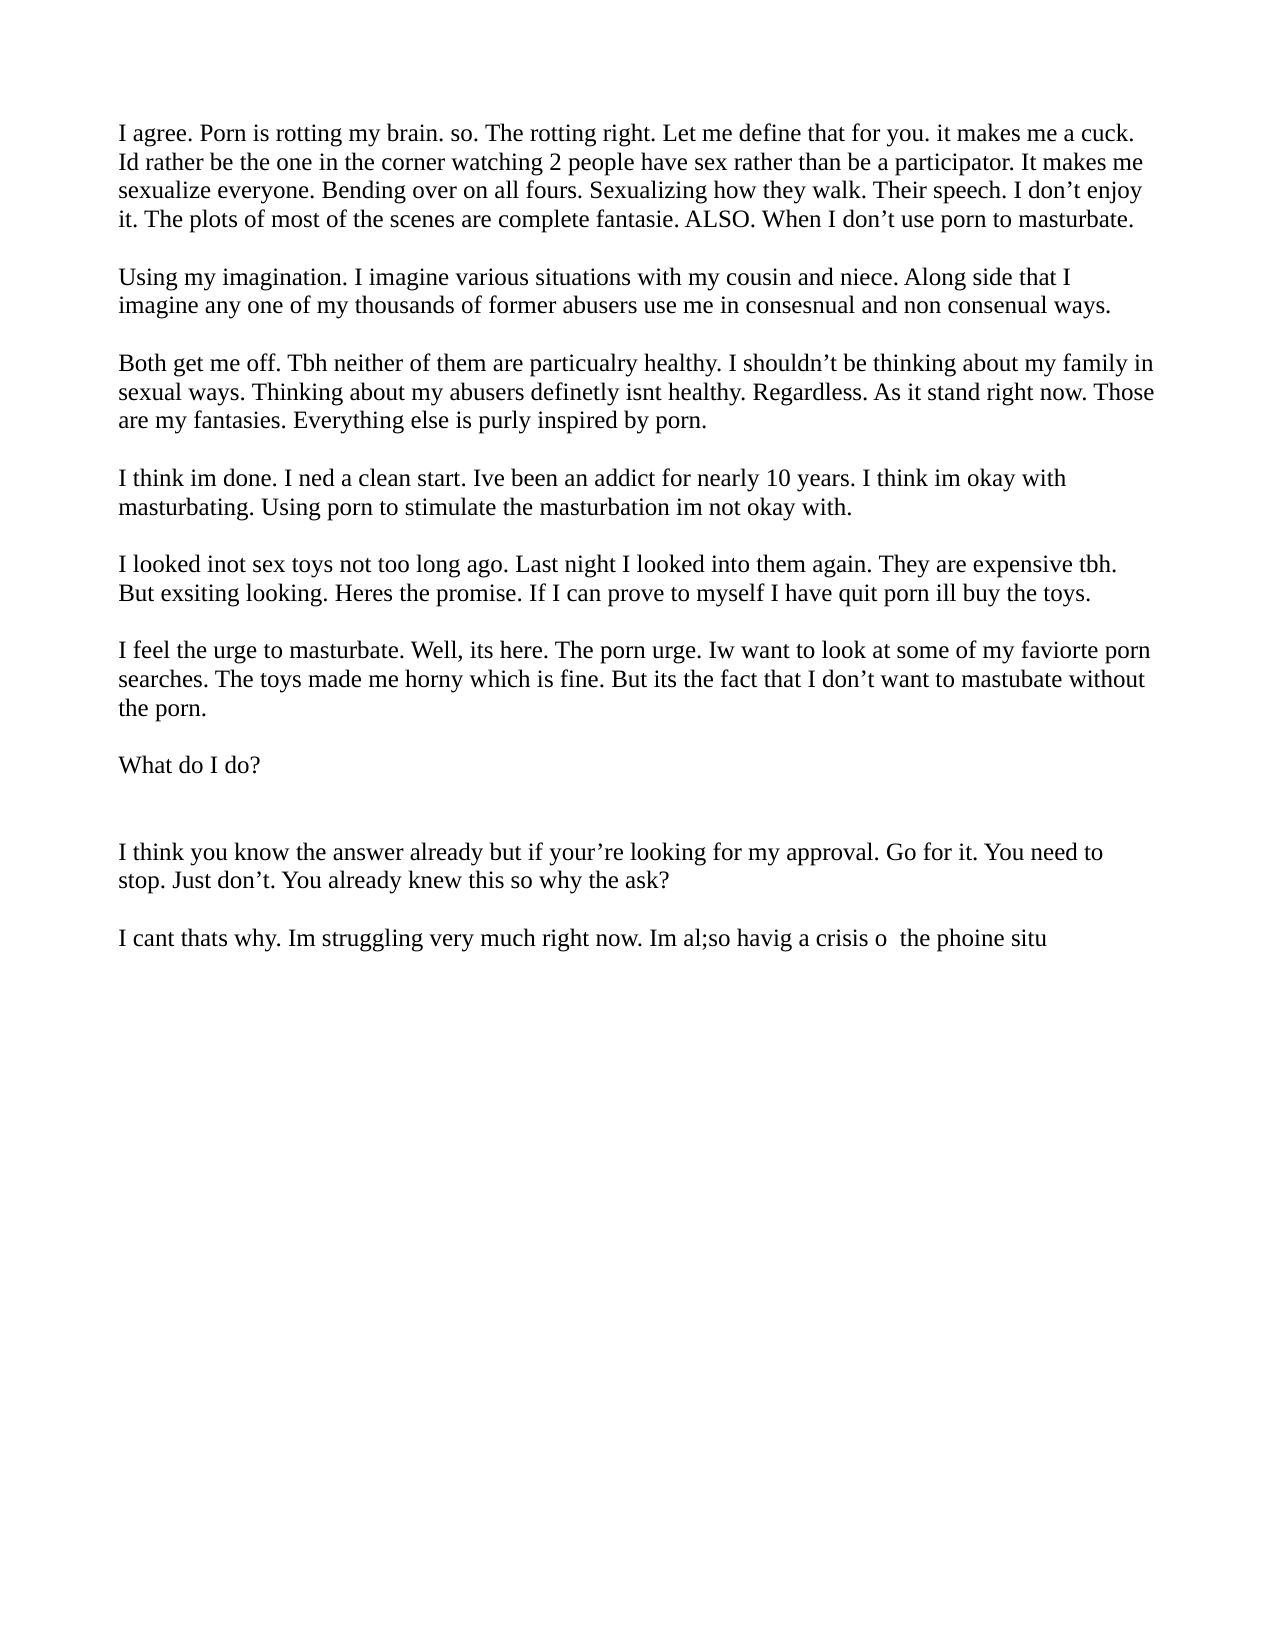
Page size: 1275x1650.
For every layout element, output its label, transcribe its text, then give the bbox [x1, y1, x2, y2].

text I agree. Porn is rotting my brain. so. The rotting right. Let me define that for you. it makes me a cuck. Id rather be the one in the corner watching 2 people have sex rather than be a participator. It makes me sexualize everyone. Bending over on all fours. Sexualizing how they walk. Their speech. I don’t enjoy it. The plots of most of the scenes are complete fantasie. ALSO. When I don’t use porn to masturbate. [118, 118, 1157, 233]
text Using my imagination. I imagine various situations with my cousin and niece. Along side that I imagine any one of my thousands of former abusers use me in consesnual and non consenual ways. [118, 262, 1157, 319]
text What do I do? [118, 751, 1157, 779]
text I think im done. I ned a clean start. Ive been an addict for nearly 10 years. I think im okay with masturbating. Using porn to stimulate the masturbation im not okay with. [118, 463, 1157, 521]
text I feel the urge to masturbate. Well, its here. The porn urge. Iw want to look at some of my faviorte porn searches. The toys made me horny which is fine. But its the fact that I don’t want to mastubate without the porn. [118, 636, 1157, 722]
text Both get me off. Tbh neither of them are particualry healthy. I shouldn’t be thinking about my family in sexual ways. Thinking about my abusers definetly isnt healthy. Regardless. As it stand right now. Those are my fantasies. Everything else is purly inspired by porn. [118, 348, 1157, 434]
text I think you know the answer already but if your’re looking for my approval. Go for it. You need to stop. Just don’t. You already knew this so why the ask? [118, 837, 1157, 894]
text I looked inot sex toys not too long ago. Last night I looked into them again. They are expensive tbh. But exsiting looking. Heres the promise. If I can prove to myself I have quit porn ill buy the toys. [118, 549, 1157, 607]
text I cant thats why. Im struggling very much right now. Im al;so havig a crisis o the phoine situ [118, 923, 1157, 952]
